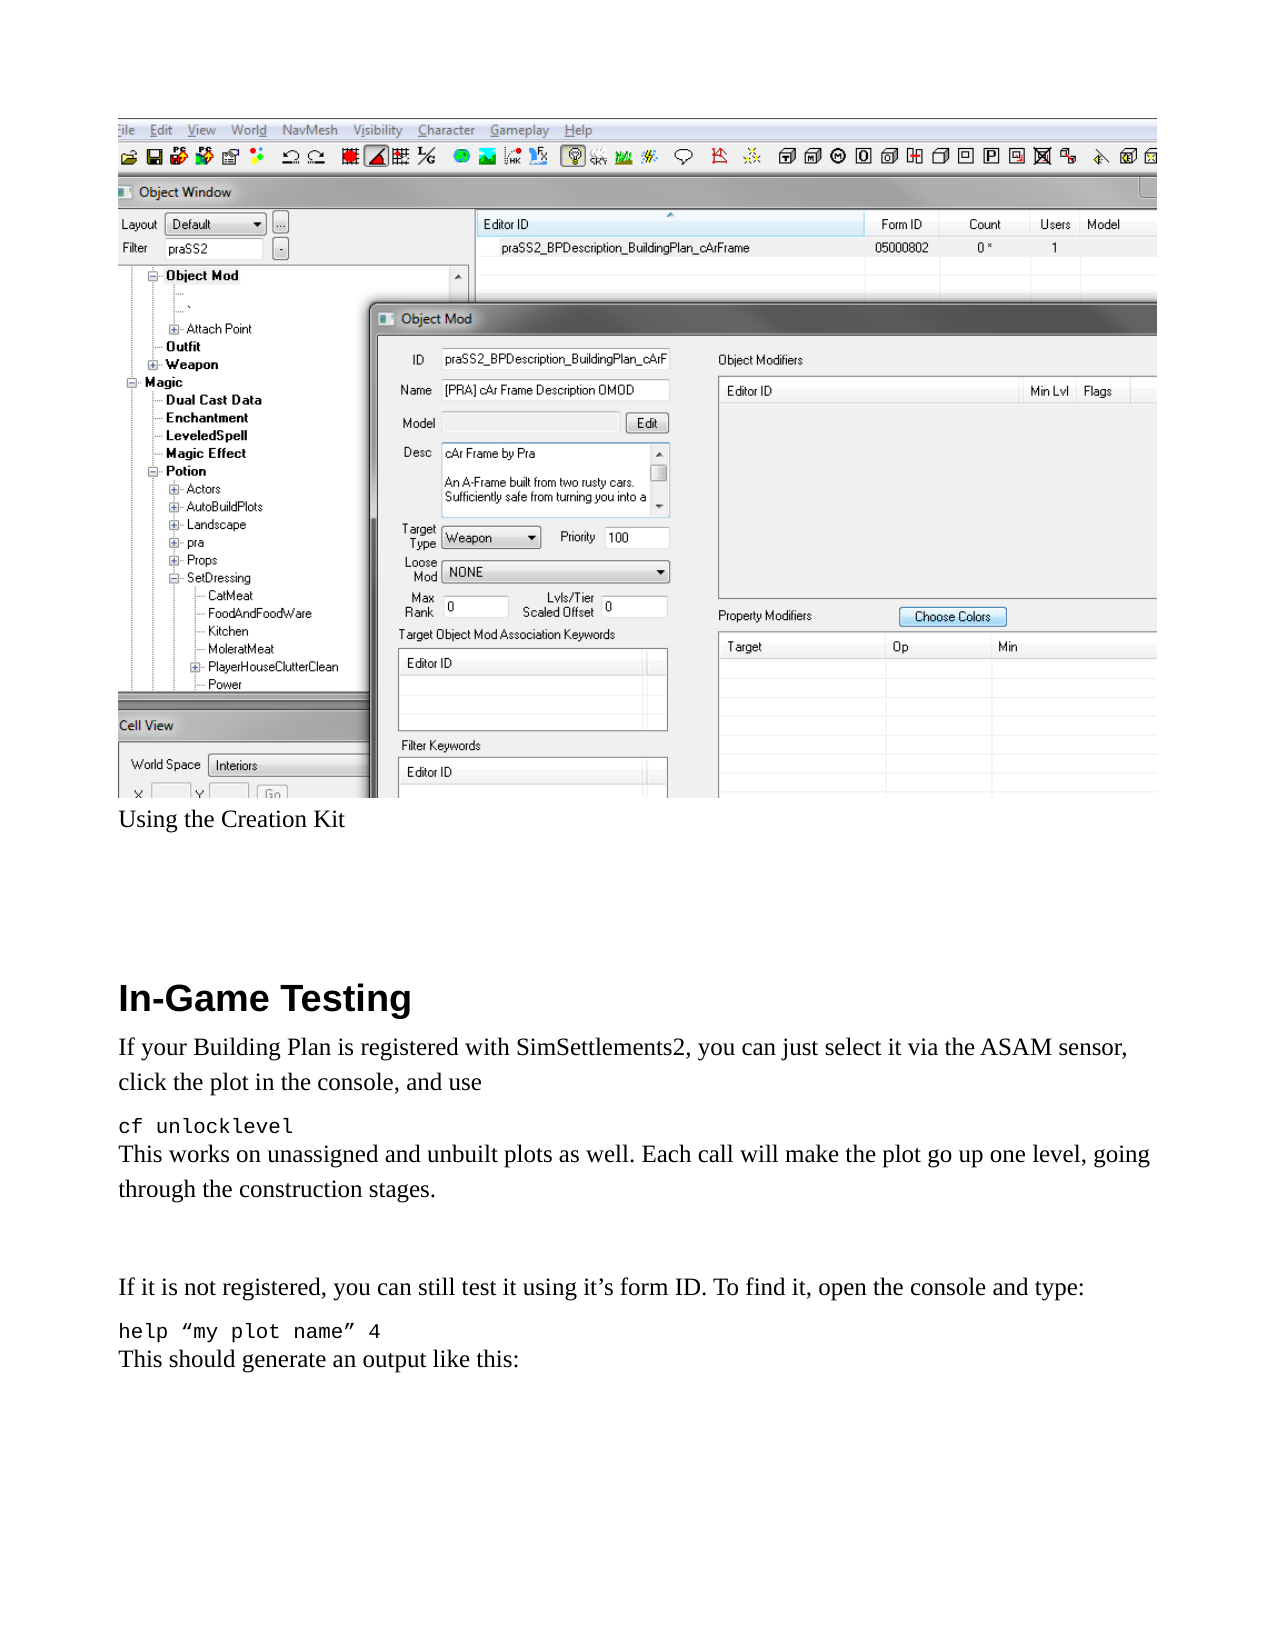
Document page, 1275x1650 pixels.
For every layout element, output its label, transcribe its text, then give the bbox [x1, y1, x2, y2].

subtitle In-Game Testing [118, 976, 1157, 1019]
text If your Building Plan is registered with SimSettlements2, you can just select it via the ASAM sensor, click the plot in the console, and use [118, 1032, 1157, 1095]
picture [118, 118, 1157, 798]
text This works on unassigned and unbuilt plots as well. Each call will make the plot go up one level, going through the construction stages. [118, 1139, 1157, 1202]
text cf unlocklevel [118, 1116, 1157, 1139]
text help “my plot name” 4 [118, 1321, 1157, 1344]
text If it is not registered, you can still test it using it’s form ID. To find it, open the console and type: [118, 1272, 1157, 1301]
text This should generate an output like this: [118, 1344, 1157, 1373]
text Using the Creation Kit [118, 798, 1157, 832]
